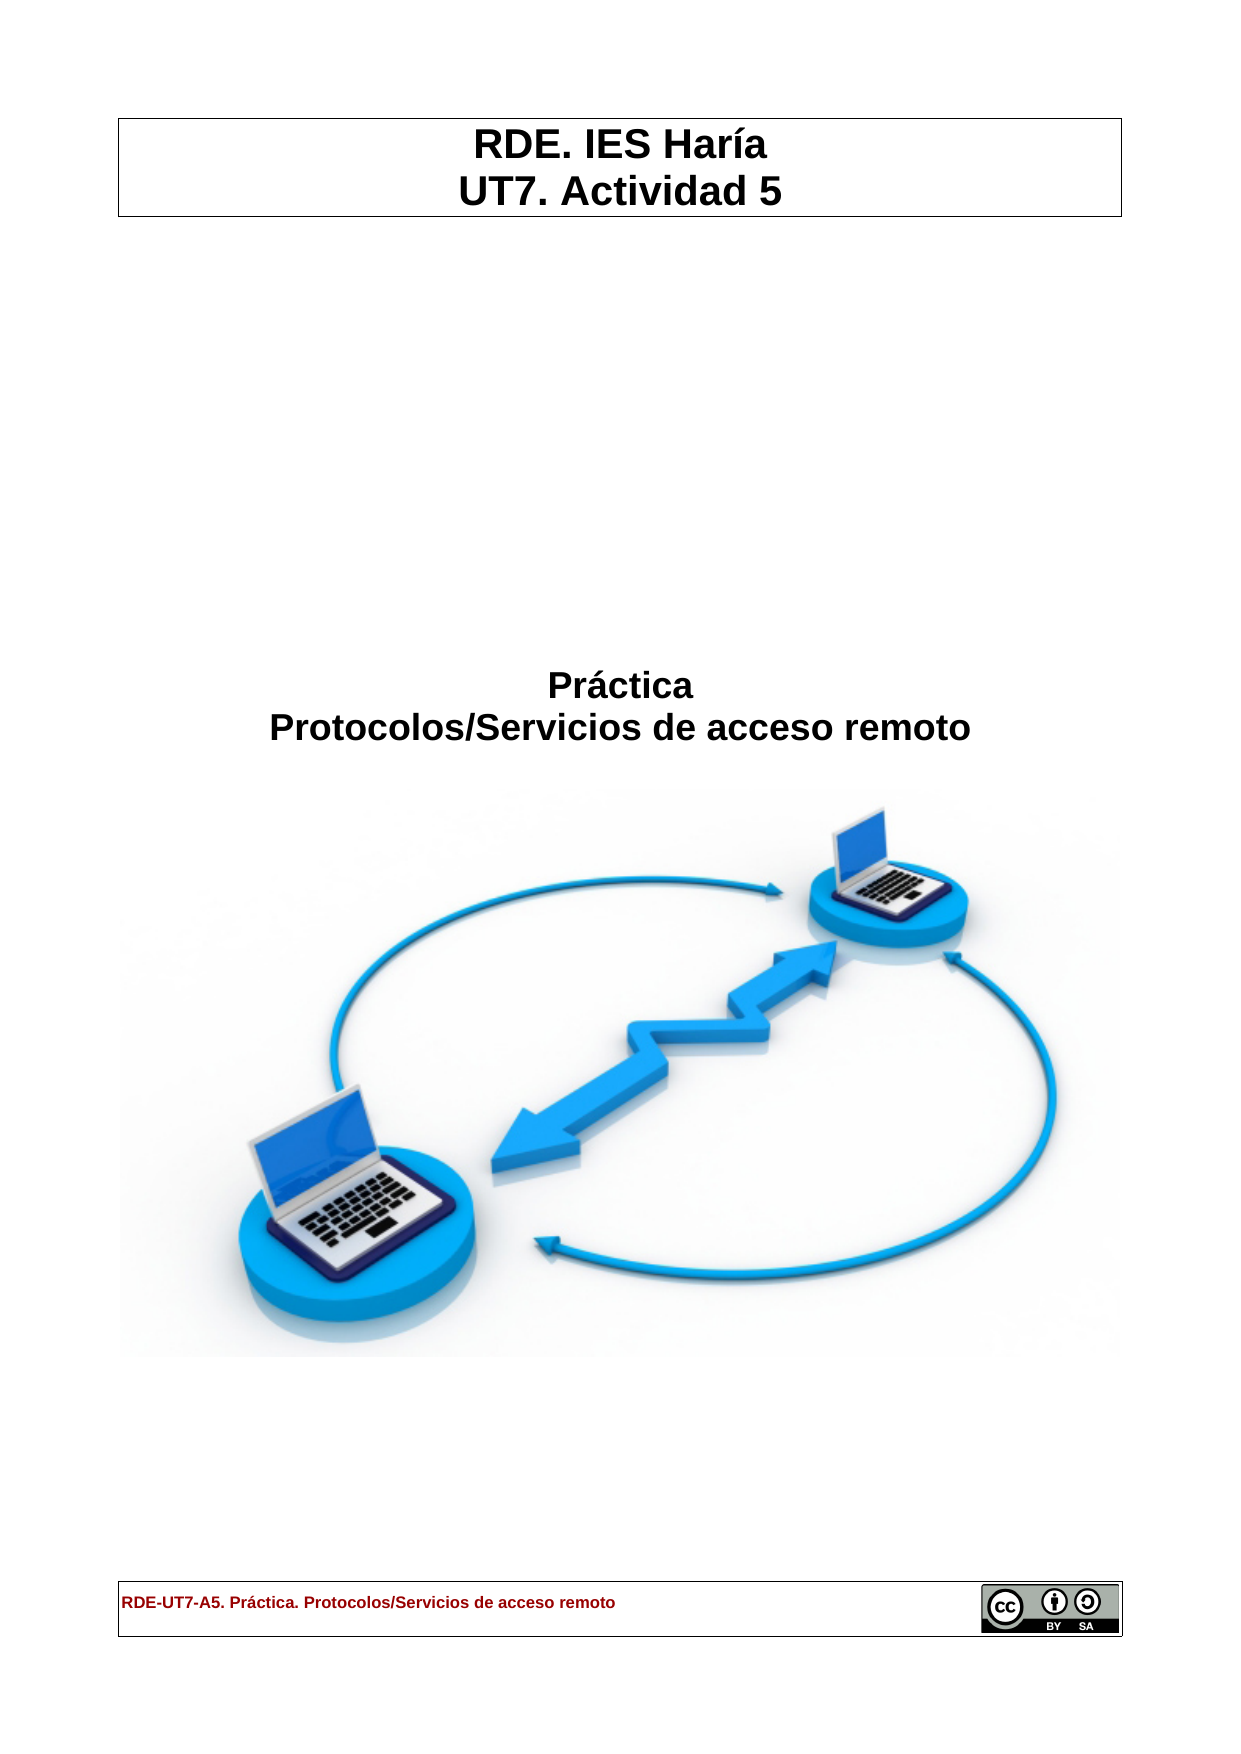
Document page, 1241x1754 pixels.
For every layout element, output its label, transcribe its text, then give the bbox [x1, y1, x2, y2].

picture [981, 1584, 1119, 1633]
text Práctica [118, 664, 1122, 706]
text RDE. IES Haría [119, 119, 1121, 165]
text Protocolos/Servicios de acceso remoto [118, 706, 1122, 748]
picture [120, 789, 1121, 1357]
text UT7. Actividad 5 [119, 165, 1121, 216]
